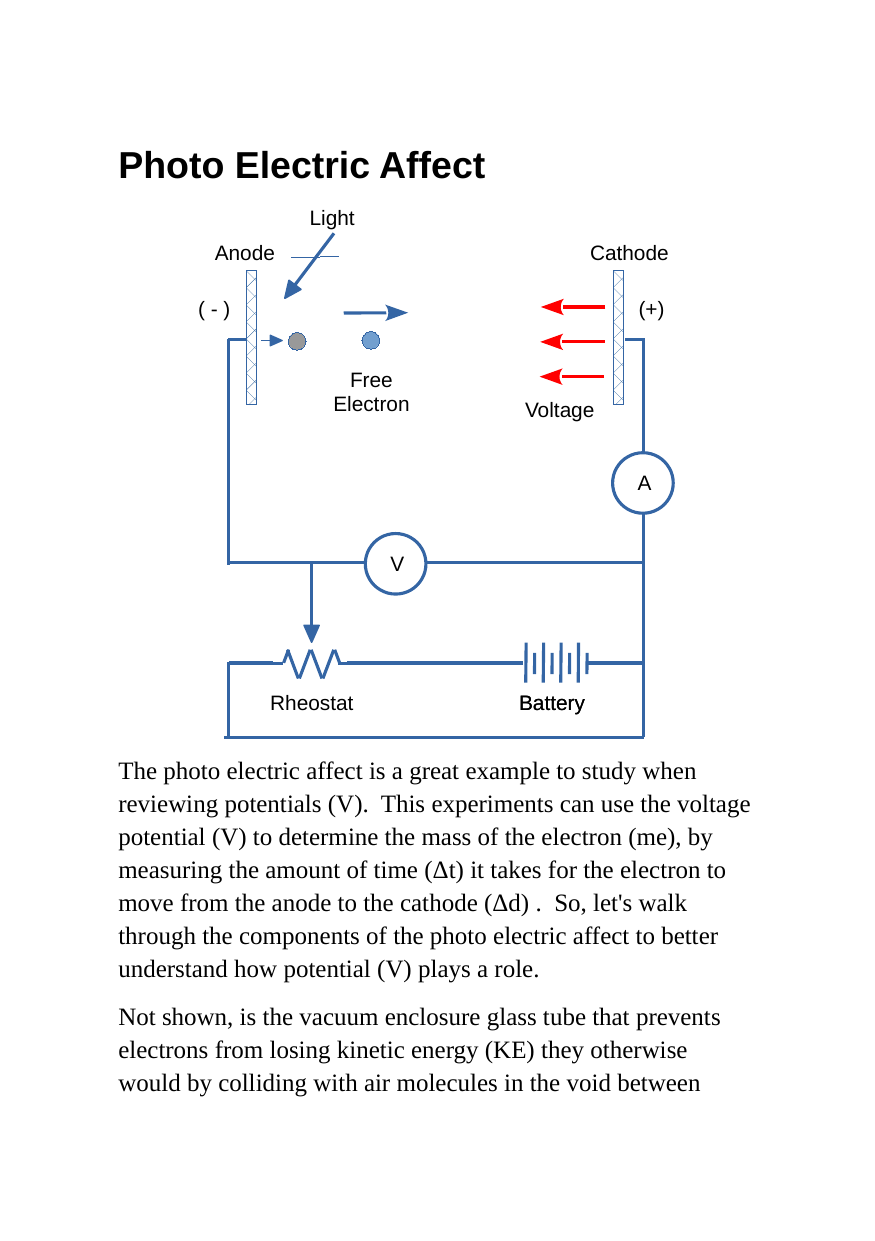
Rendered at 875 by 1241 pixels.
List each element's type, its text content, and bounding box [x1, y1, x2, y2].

subtitle Not shown, is the vacuum enclosure glass tube that prevents electrons from losing kinetic energy (KE) they otherwise would by colliding with air molecules in the void between [118, 1002, 756, 1097]
subtitle Photo Electric Affect [118, 143, 756, 186]
subtitle The photo electric affect is a great example to study when reviewing potentials (V). This experiments can use the voltage potential (V) to determine the mass of the electron (me), by measuring the amount of time (Δt) it takes for the electron to move from the anode to the cathode (Δd) . So, let's walk through the components of the photo electric affect to better understand how potential (V) plays a role. [118, 756, 756, 983]
